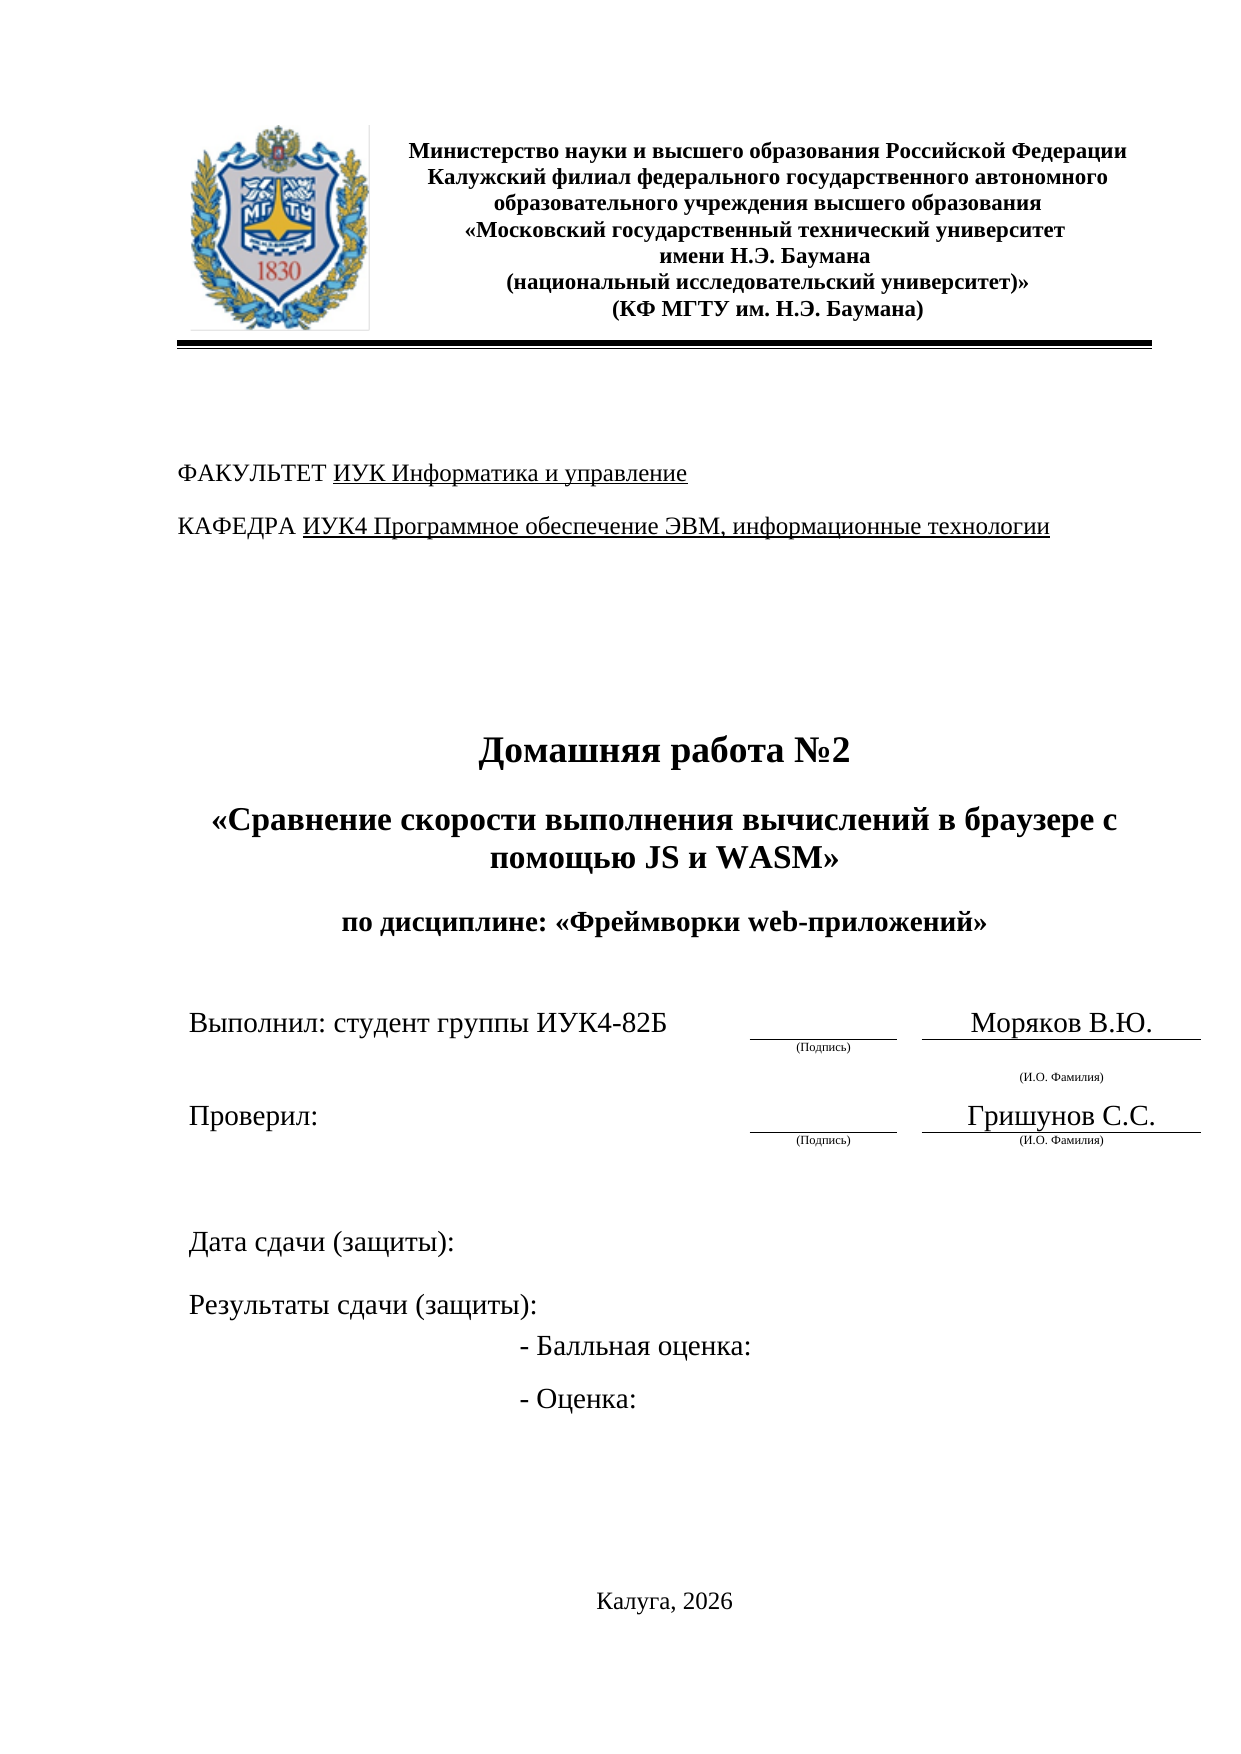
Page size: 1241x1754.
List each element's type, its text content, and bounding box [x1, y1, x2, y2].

text Домашняя работа №2 [177, 727, 1152, 770]
table_cell [177, 1132, 749, 1162]
text КАФЕДРА ИУК4 Программное обеспечение ЭВМ, информационные технологии [177, 511, 1152, 540]
text Калуга, 2026 [177, 1586, 1152, 1615]
table_header [750, 1005, 897, 1038]
table_header Выполнил: студент группы ИУК4-82Б [177, 1005, 749, 1038]
table_cell [897, 1132, 922, 1162]
table_cell (Подпись) [750, 1040, 897, 1098]
table_cell [1174, 1162, 1201, 1328]
table_cell (И.О. Фамилия) [922, 1133, 1201, 1162]
table_cell Проверил: [177, 1099, 749, 1132]
text «Сравнение скорости выполнения вычислений в браузере с [177, 799, 1152, 837]
table_header [897, 1005, 922, 1038]
table_cell (Подпись) [750, 1133, 897, 1162]
text помощью JS и WASM» [177, 837, 1152, 876]
table_header [177, 118, 384, 340]
table_cell [1174, 1328, 1201, 1442]
table_cell [750, 1099, 897, 1132]
table_header Моряков В.Ю. [922, 1005, 1201, 1038]
text по дисциплине: «Фреймворки web-приложений» [177, 904, 1152, 938]
table_cell - Балльная оценка: - Оценка: [508, 1328, 1174, 1442]
table_header Министерство науки и высшего образования Российской Федерации Калужский филиал федерального государственного автономного образовательного учреждения высшего образования «Московский государственный технический университет имени Н.Э. Баумана (национальный исследовательский университет)» (КФ МГТУ им. Н.Э. Баумана) [384, 118, 1152, 340]
table_cell [897, 1039, 922, 1098]
picture [190, 125, 371, 332]
table_cell Гришунов С.С. [922, 1099, 1201, 1132]
table_cell (И.О. Фамилия) [922, 1040, 1201, 1098]
table_cell [897, 1099, 922, 1132]
table_cell Дата сдачи (защиты): Результаты сдачи (защиты): [177, 1162, 1174, 1328]
table_cell [177, 1039, 749, 1098]
text ФАКУЛЬТЕТ ИУК Информатика и управление [177, 458, 1152, 486]
table_cell [177, 1328, 508, 1442]
